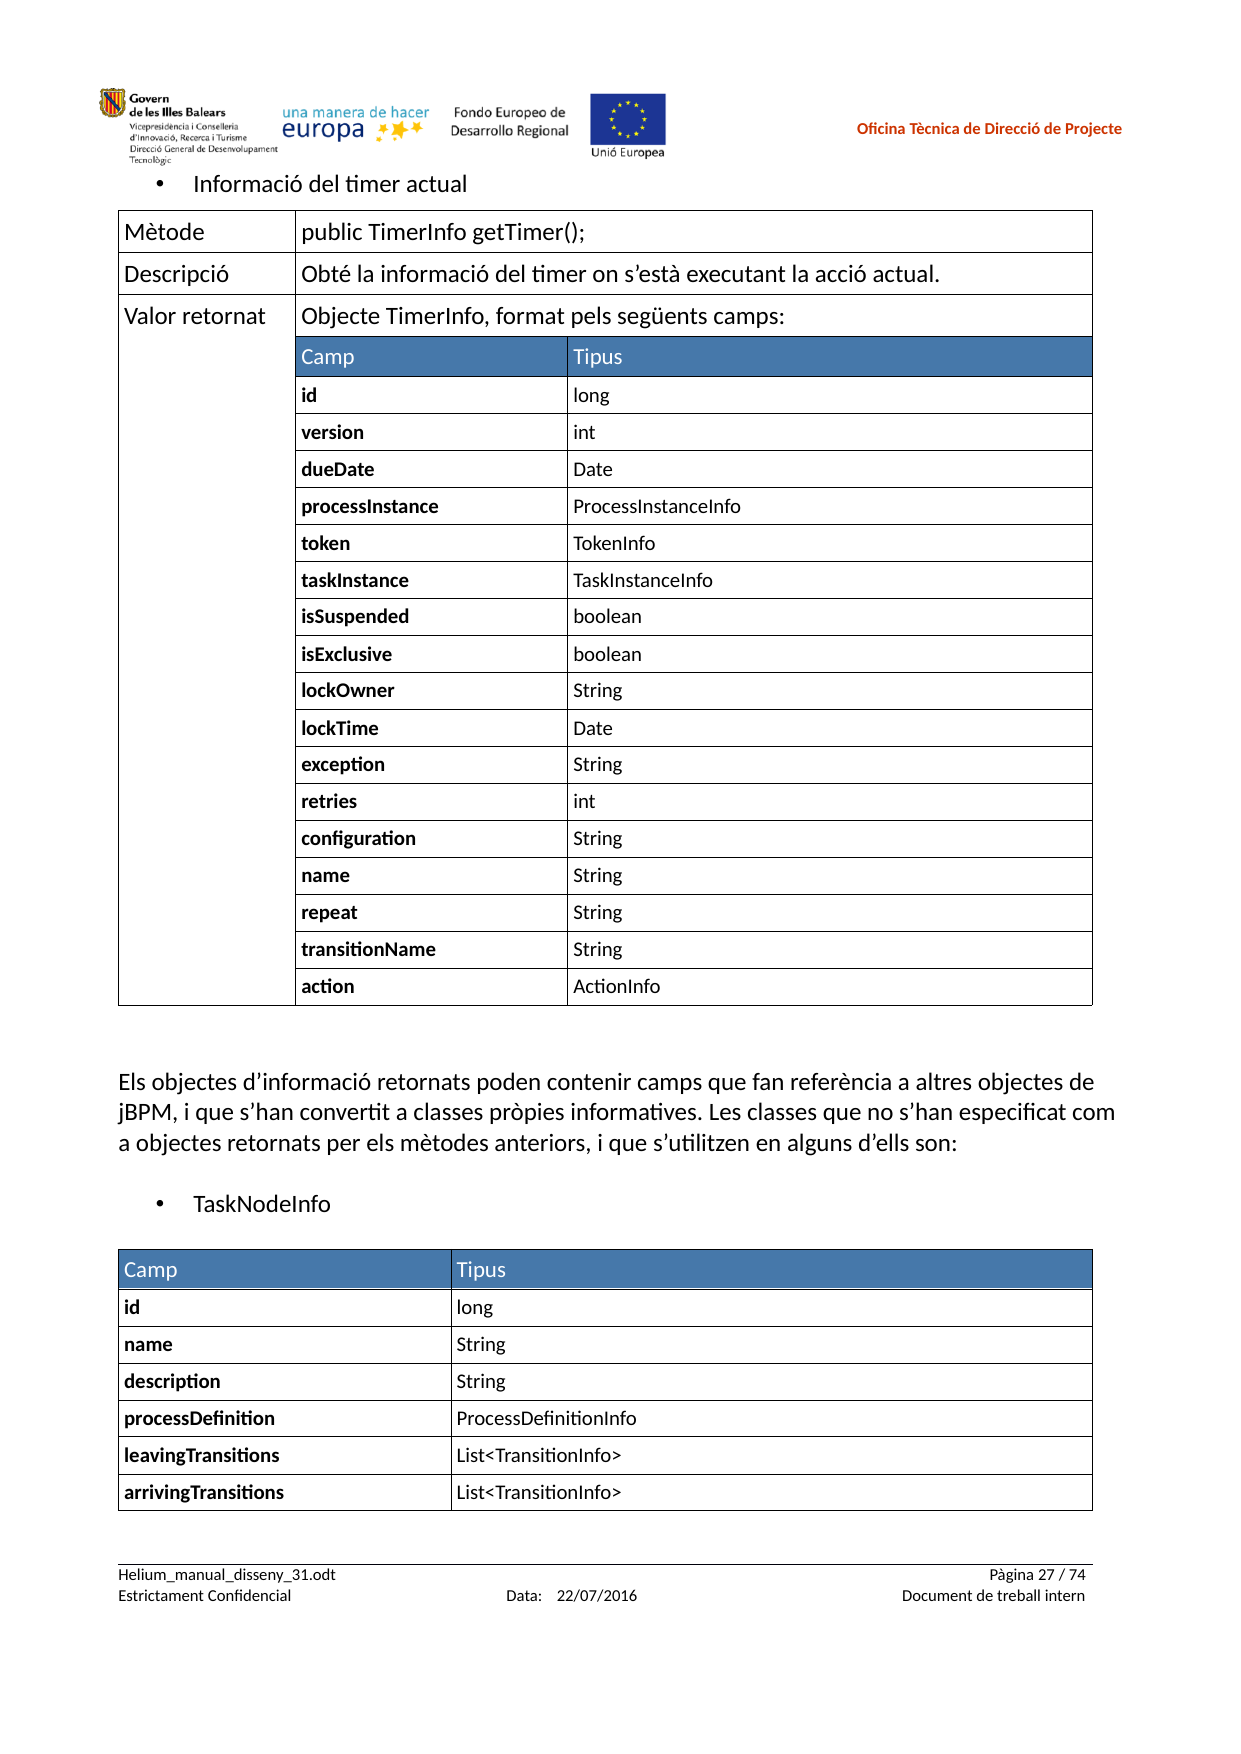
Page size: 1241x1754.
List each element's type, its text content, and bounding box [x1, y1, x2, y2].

table_cell Tipus [568, 337, 1092, 376]
table_cell exception [296, 747, 567, 783]
table_cell isExclusive [296, 636, 567, 672]
table_cell long [452, 1290, 1092, 1326]
table_cell description [119, 1364, 451, 1399]
table_cell id [119, 1290, 451, 1326]
table_cell transitionName [296, 932, 567, 968]
table_cell boolean [568, 599, 1092, 635]
table_cell ActionInfo [568, 969, 1092, 1005]
table_cell String [568, 858, 1092, 894]
table_header Camp [119, 1250, 451, 1288]
table_cell String [452, 1364, 1092, 1399]
table_cell int [568, 414, 1092, 450]
table_cell List<TransitionInfo> [452, 1437, 1092, 1473]
table_cell Valor retornat [119, 295, 295, 1005]
table_header Tipus [452, 1250, 1092, 1288]
table_header public TimerInfo getTimer(); [296, 211, 1092, 252]
table_cell name [119, 1327, 451, 1362]
table_cell repeat [296, 895, 567, 931]
table_cell String [568, 673, 1092, 709]
table_cell Date [568, 451, 1092, 487]
table_cell int [568, 784, 1092, 820]
table_cell retries [296, 784, 567, 820]
table_cell dueDate [296, 451, 567, 487]
table_cell processInstance [296, 488, 567, 524]
table_cell String [452, 1327, 1092, 1362]
picture [99, 87, 668, 166]
table_cell Camp [296, 337, 567, 376]
table_cell version [296, 414, 567, 450]
table_cell processDefinition [119, 1401, 451, 1436]
table_cell leavingTransitions [119, 1437, 451, 1473]
table_cell isSuspended [296, 599, 567, 635]
table_cell configuration [296, 821, 567, 857]
table_cell ProcessInstanceInfo [568, 488, 1092, 524]
table_cell TokenInfo [568, 525, 1092, 561]
table_cell ProcessDefinitionInfo [452, 1401, 1092, 1436]
table_cell action [296, 969, 567, 1005]
table_cell Descripció [119, 253, 295, 294]
table_cell Date [568, 710, 1092, 746]
table_cell String [568, 932, 1092, 968]
table_cell String [568, 747, 1092, 783]
table_cell TaskInstanceInfo [568, 562, 1092, 598]
table_cell boolean [568, 636, 1092, 672]
table_cell String [568, 895, 1092, 931]
table_cell Obté la informació del timer on s’està executant la acció actual. [296, 253, 1092, 294]
table_cell id [296, 377, 567, 413]
table_cell lockOwner [296, 673, 567, 709]
table_cell List<TransitionInfo> [452, 1475, 1092, 1510]
table_cell long [568, 377, 1092, 413]
table_cell Objecte TimerInfo, format pels següents camps: [296, 295, 1092, 336]
table_cell arrivingTransitions [119, 1475, 451, 1510]
table_cell taskInstance [296, 562, 567, 598]
list Informació del timer actual [156, 168, 1122, 198]
table_cell String [568, 821, 1092, 857]
table_cell lockTime [296, 710, 567, 746]
table_header Mètode [119, 211, 295, 252]
text Els objectes d’informació retornats poden contenir camps que fan referència a altres objectes de jBPM, i que s’han convertit a classes pròpies informatives. Les classes que no s’han especificat com a objectes retornats per els mètodes anteriors, i que s’utilitzen en alguns d’ells son: [118, 1066, 1122, 1157]
table_cell token [296, 525, 567, 561]
list TaskNodeInfo [156, 1188, 1122, 1218]
table_cell name [296, 858, 567, 894]
